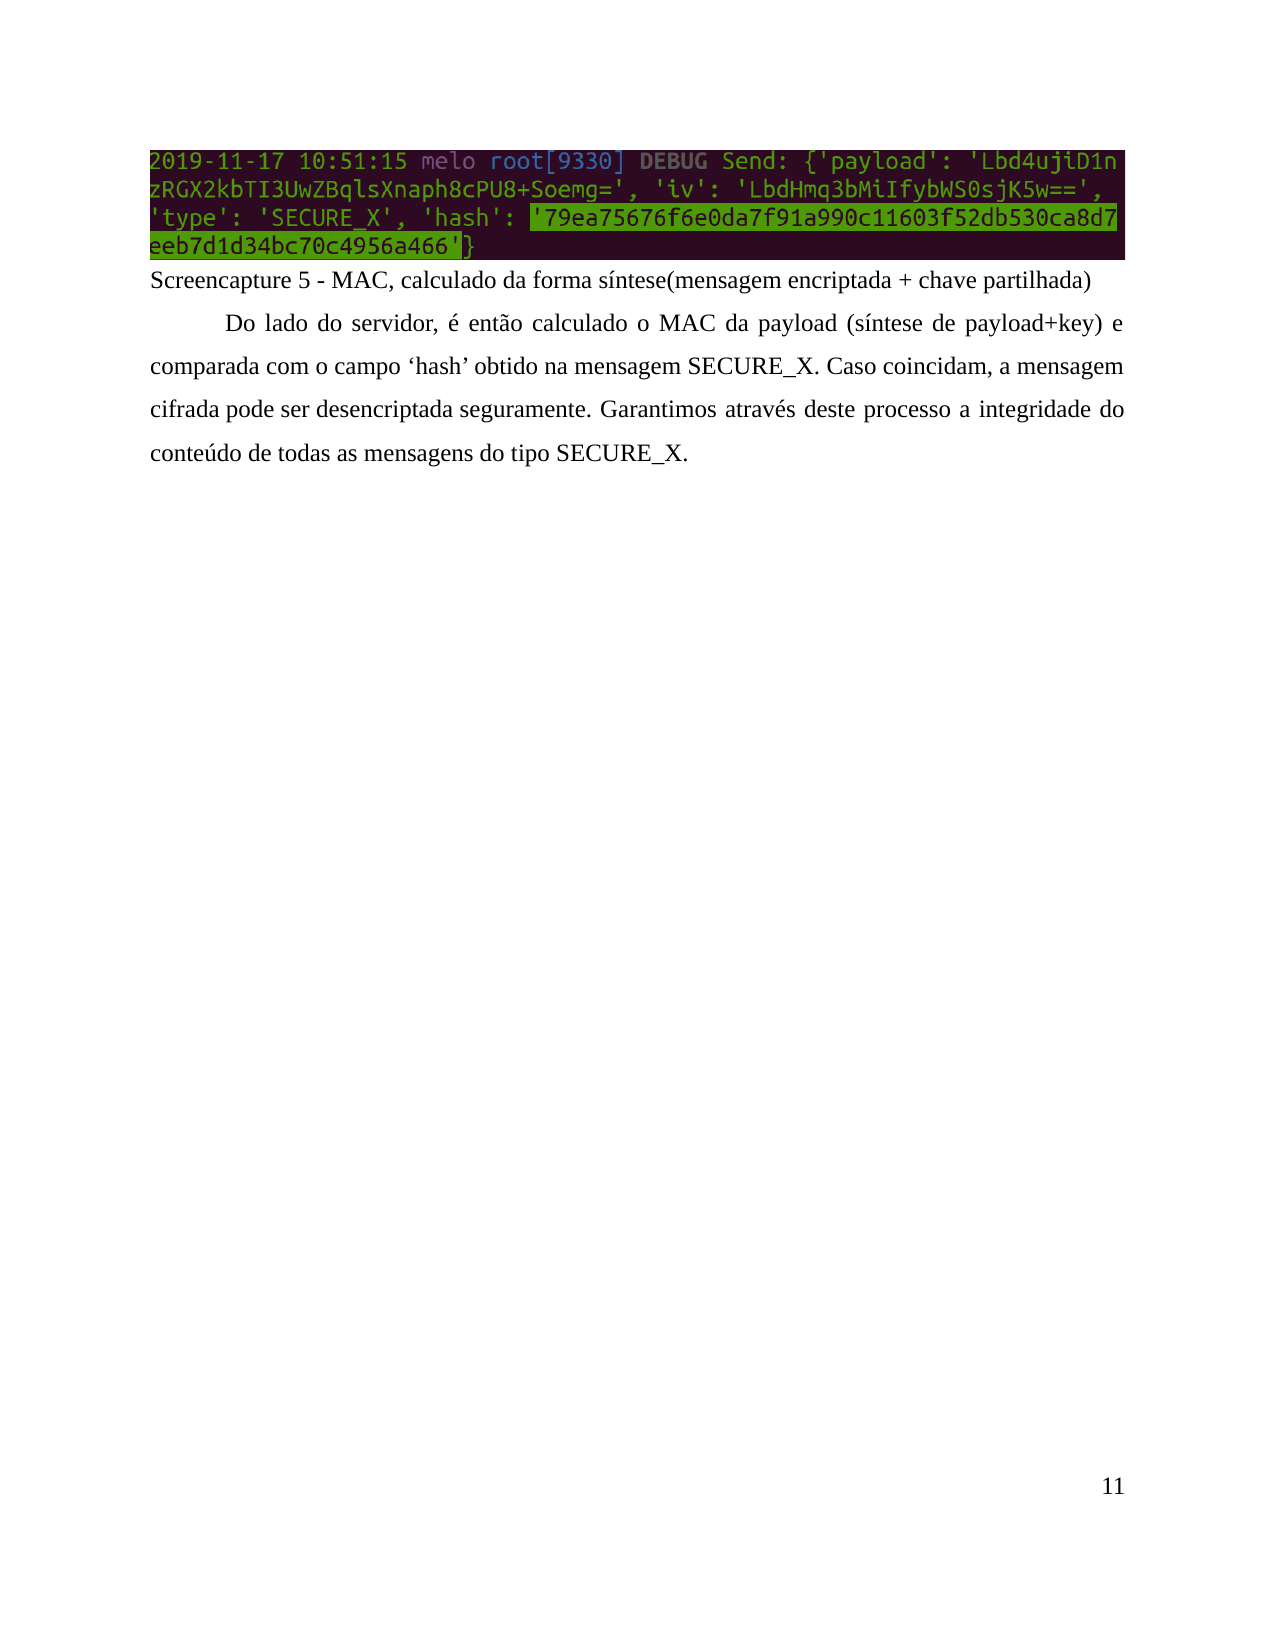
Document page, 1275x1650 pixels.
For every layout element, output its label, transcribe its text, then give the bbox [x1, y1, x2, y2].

picture [150, 150, 1125, 260]
text Do lado do servidor, é então calculado o MAC da payload (síntese de payload+key) e comparada com o campo ‘hash’ obtido na mensagem SECURE_X. Caso coincidam, a mensagem cifrada pode ser desencriptada seguramente. Garantimos através deste processo a integridade do conteúdo de todas as mensagens do tipo SECURE_X. [150, 294, 1125, 466]
text Screencapture 5 - MAC, calculado da forma síntese(mensagem encriptada + chave partilhada) [150, 260, 1125, 294]
